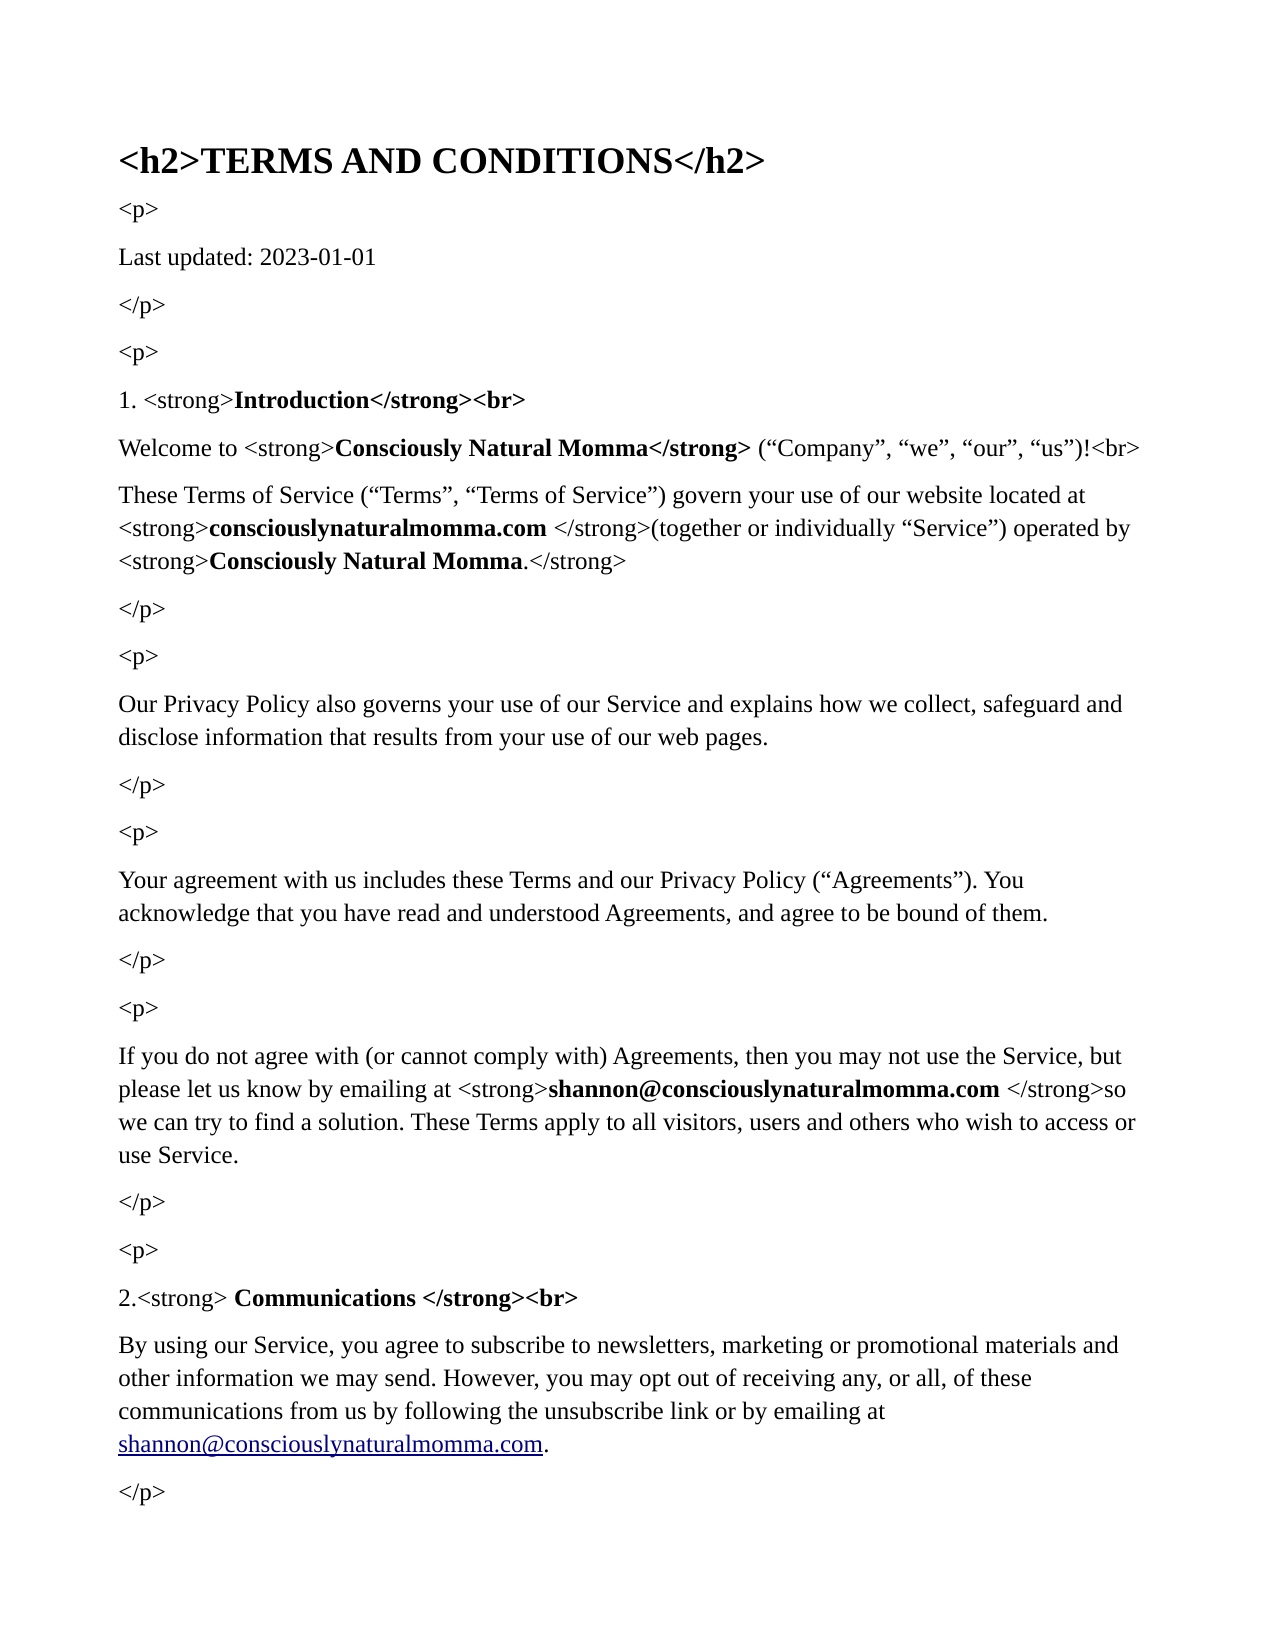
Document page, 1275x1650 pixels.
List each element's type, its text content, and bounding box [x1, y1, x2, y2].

text If you do not agree with (or cannot comply with) Agreements, then you may not use the Service, but please let us know by emailing at <strong>shannon@consciouslynaturalmomma.com </strong>so we can try to find a solution. These Terms apply to all visitors, users and others who wish to access or use Service. [118, 1041, 1157, 1168]
text </p> [118, 290, 1157, 318]
text Our Privacy Policy also governs your use of our Service and explains how we collect, safeguard and disclose information that results from your use of our web pages. [118, 689, 1157, 751]
text </p> [118, 946, 1157, 974]
text <p> [118, 641, 1157, 670]
text <p> [118, 337, 1157, 366]
text <p> [118, 194, 1157, 223]
text Last updated: 2023-01-01 [118, 242, 1157, 271]
text <p> [118, 817, 1157, 846]
text </p> [118, 594, 1157, 623]
text By using our Service, you agree to subscribe to newsletters, marketing or promotional materials and other information we may send. However, you may opt out of receiving any, or all, of these communications from us by following the unsubscribe link or by emailing at shannon@consciouslynaturalmomma.com. [118, 1330, 1157, 1458]
text </p> [118, 1477, 1157, 1506]
text </p> [118, 770, 1157, 798]
text </p> [118, 1187, 1157, 1216]
subtitle <h2>TERMS AND CONDITIONS</h2> [118, 139, 1157, 182]
text <p> [118, 993, 1157, 1022]
text Welcome to <strong>Consciously Natural Momma</strong> (“Company”, “we”, “our”, “us”)!<br> [118, 433, 1157, 461]
text <p> [118, 1235, 1157, 1264]
text 1. <strong>Introduction</strong><br> [118, 385, 1157, 414]
text Your agreement with us includes these Terms and our Privacy Policy (“Agreements”). You acknowledge that you have read and understood Agreements, and agree to be bound of them. [118, 865, 1157, 927]
text 2.<strong> Communications </strong><br> [118, 1283, 1157, 1311]
text These Terms of Service (“Terms”, “Terms of Service”) govern your use of our website located at <strong>consciouslynaturalmomma.com </strong>(together or individually “Service”) operated by <strong>Consciously Natural Momma.</strong> [118, 480, 1157, 575]
